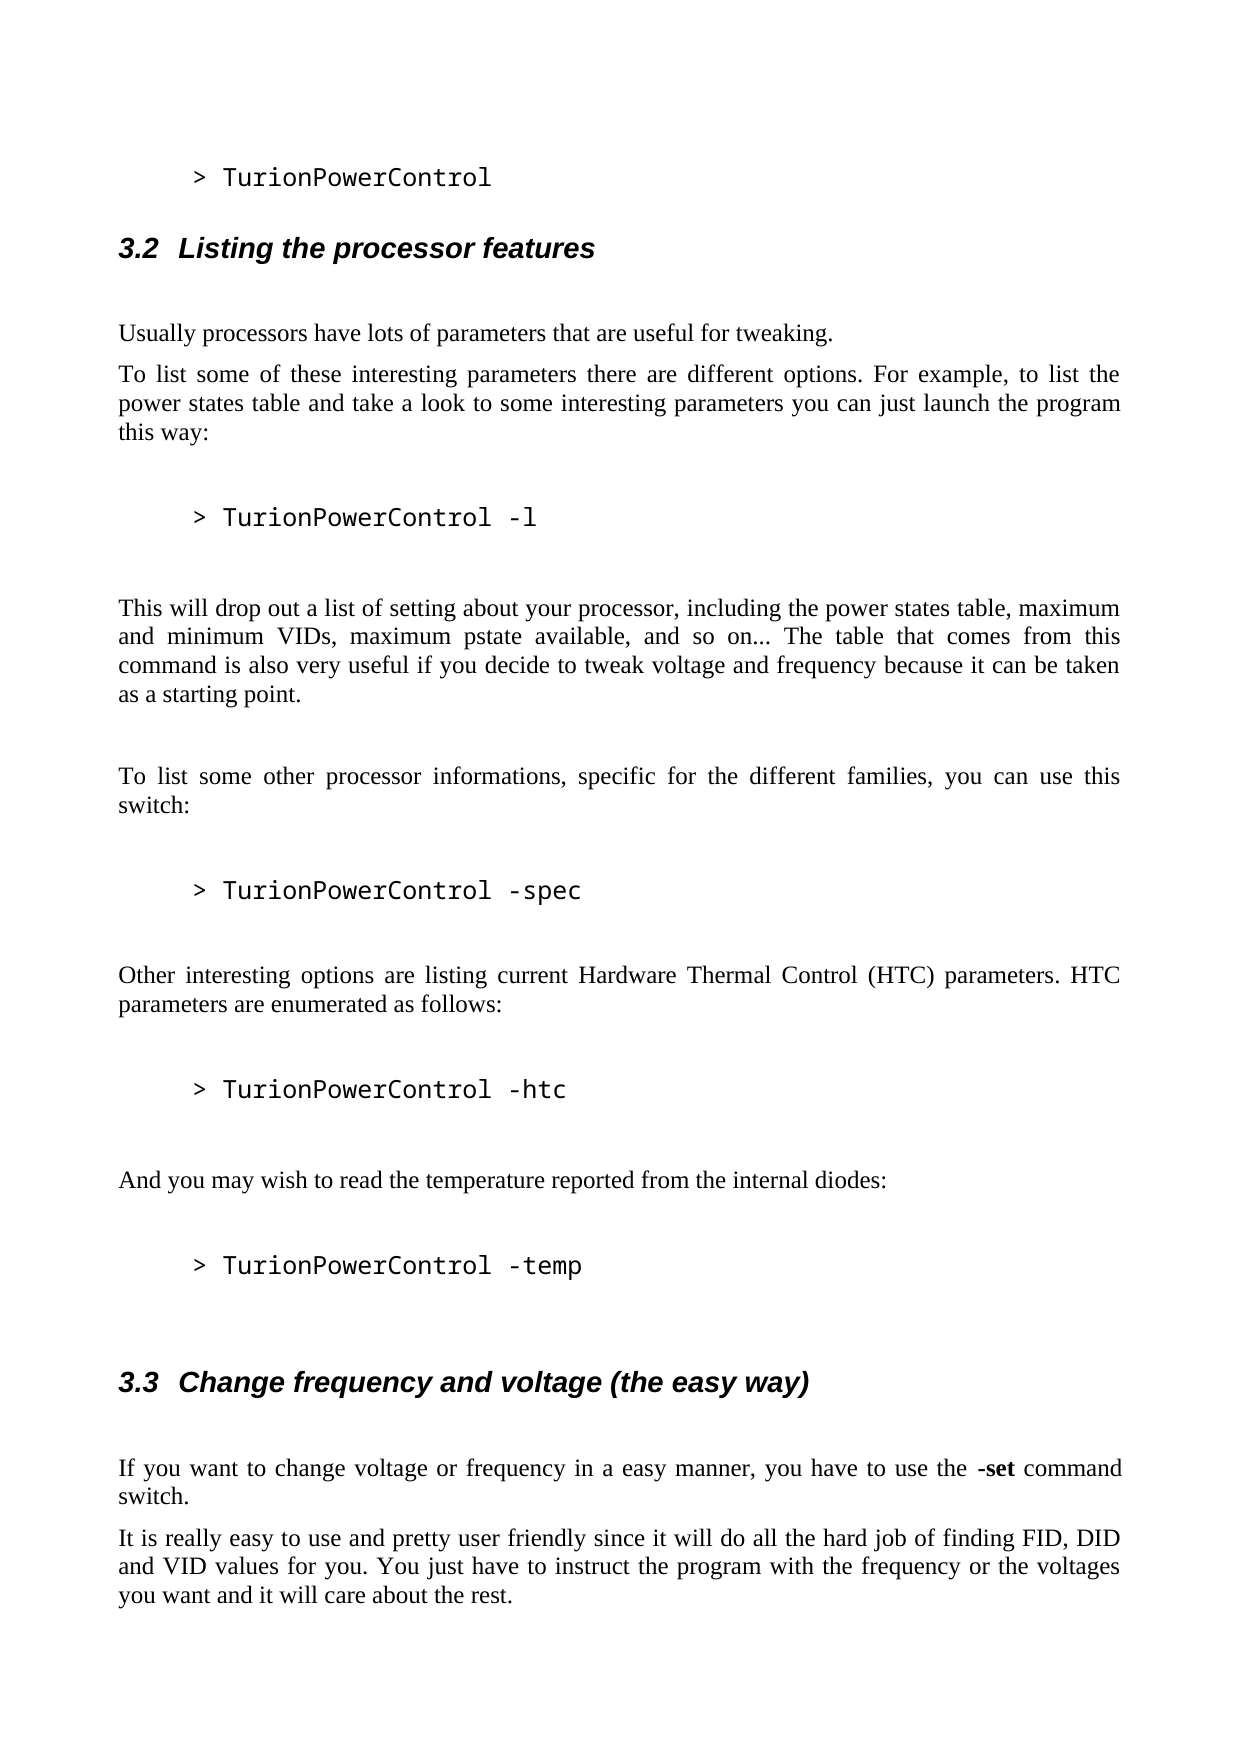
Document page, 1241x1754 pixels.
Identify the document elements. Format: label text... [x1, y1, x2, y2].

subtitle Listing the processor features [118, 231, 1122, 264]
text > TurionPowerControl -htc [118, 1072, 1122, 1106]
text > TurionPowerControl -temp [118, 1247, 1122, 1281]
text To list some other processor informations, specific for the different families, you can use this switch: [118, 761, 1122, 819]
text This will drop out a list of setting about your processor, including the power states table, maximum and minimum VIDs, maximum pstate available, and so on... The table that comes from this command is also very useful if you decide to tweak voltage and frequency because it can be taken as a starting point. [118, 593, 1122, 708]
text It is really easy to use and pretty user friendly since it will do all the hard job of finding FID, DID and VID values for you. You just have to instruct the program with the frequency or the voltages you want and it will care about the rest. [118, 1523, 1122, 1609]
text Usually processors have lots of parameters that are useful for tweaking. [118, 318, 1122, 347]
text If you want to change voltage or frequency in a easy manner, you have to use the -set command switch. [118, 1453, 1122, 1510]
text And you may wish to read the temperature reported from the internal diodes: [118, 1165, 1122, 1193]
text > TurionPowerControl -l [118, 499, 1122, 533]
subtitle Change frequency and voltage (the easy way) [118, 1365, 1122, 1399]
text > TurionPowerControl [118, 159, 1122, 193]
text > TurionPowerControl -spec [118, 873, 1122, 907]
text To list some of these interesting parameters there are different options. For example, to list the power states table and take a look to some interesting parameters you can just launch the program this way: [118, 359, 1122, 446]
text Other interesting options are listing current Hardware Thermal Control (HTC) parameters. HTC parameters are enumerated as follows: [118, 960, 1122, 1018]
